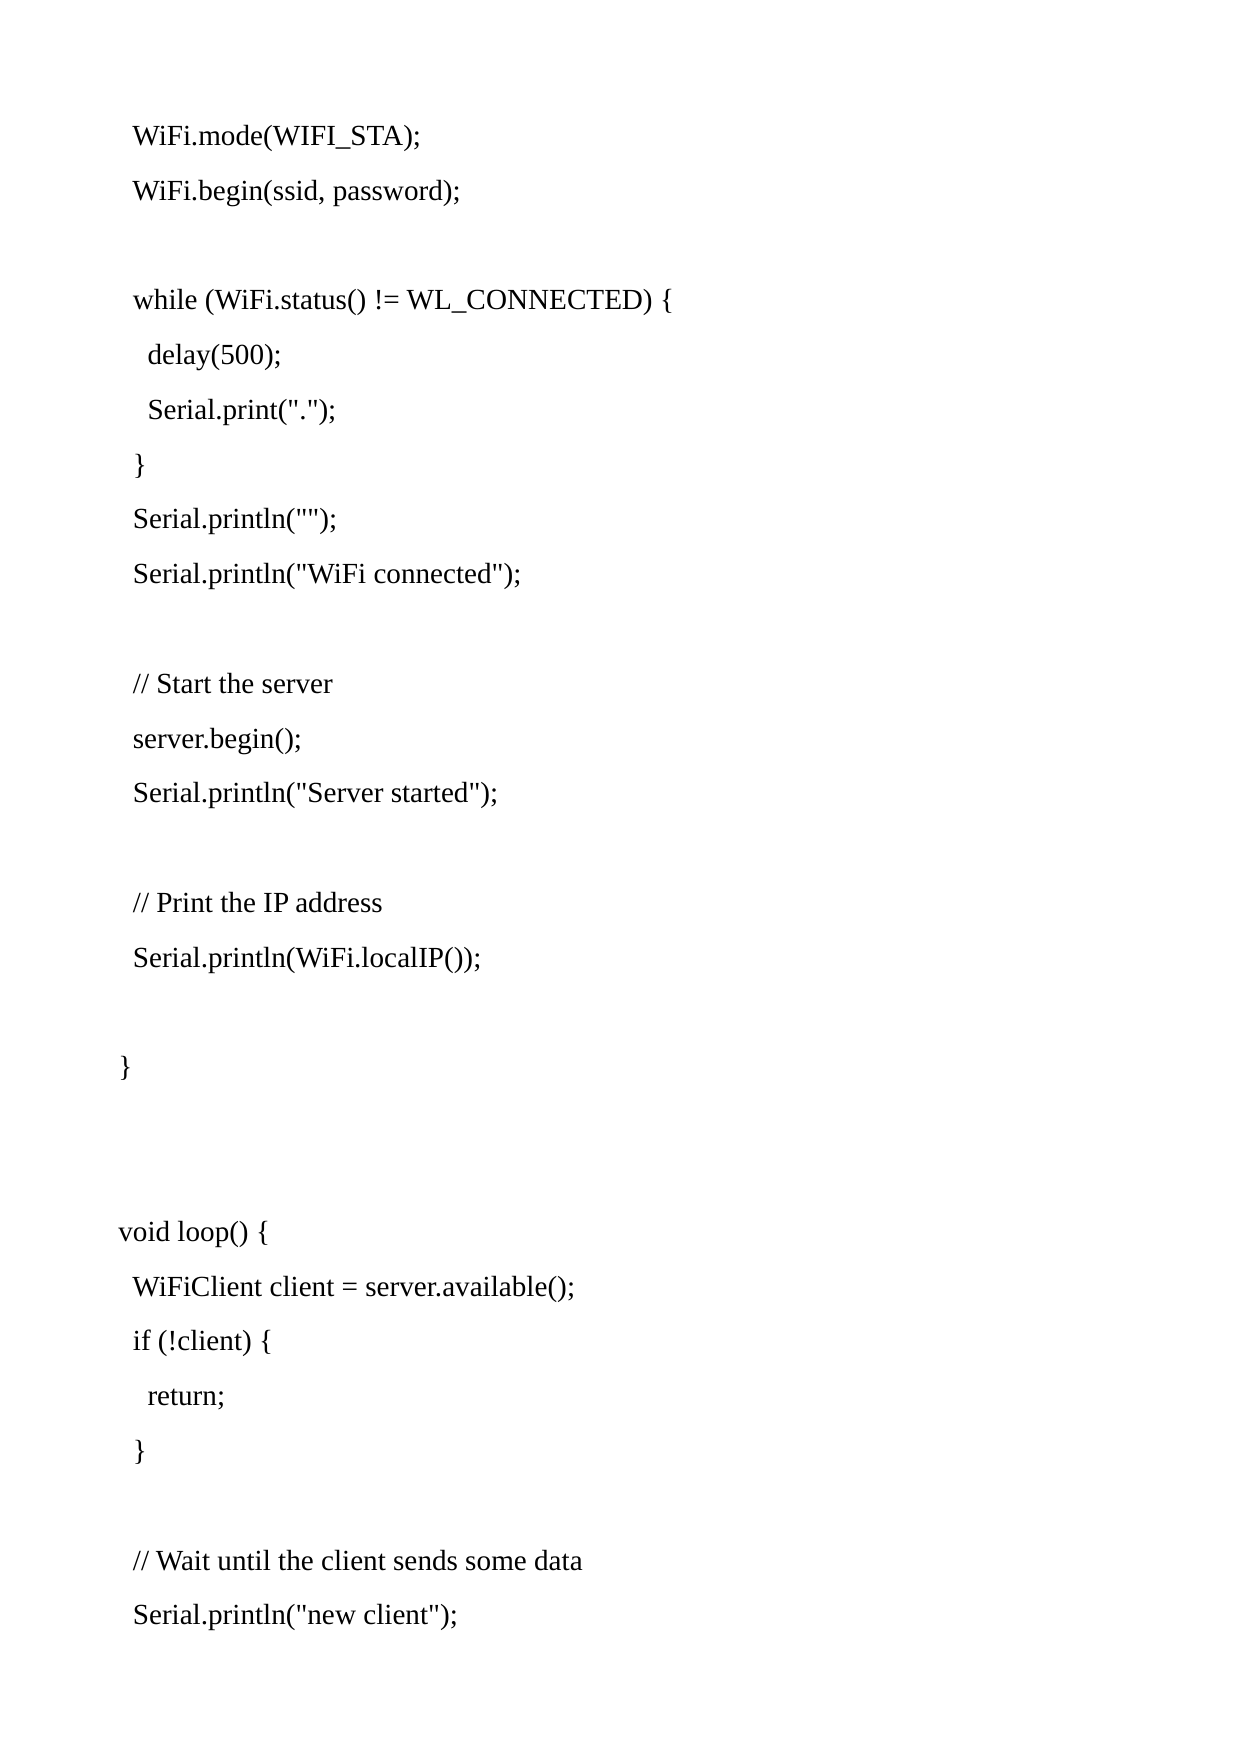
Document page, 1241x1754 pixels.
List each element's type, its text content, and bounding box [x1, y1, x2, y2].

text Serial.println(WiFi.localIP()); [118, 940, 1122, 973]
text WiFi.mode(WIFI_STA); [118, 118, 1122, 152]
text WiFi.begin(ssid, password); [118, 173, 1122, 206]
text Serial.println("Server started"); [118, 776, 1122, 809]
text Serial.println("new client"); [118, 1597, 1122, 1631]
text // Start the server [118, 666, 1122, 699]
text // Print the IP address [118, 885, 1122, 919]
text delay(500); [118, 337, 1122, 371]
text return; [118, 1378, 1122, 1412]
text } [118, 1049, 1122, 1083]
text void loop() { [118, 1214, 1122, 1247]
text } [118, 447, 1122, 480]
text Serial.print("."); [118, 392, 1122, 426]
text Serial.println(""); [118, 502, 1122, 535]
text server.begin(); [118, 721, 1122, 754]
text while (WiFi.status() != WL_CONNECTED) { [118, 282, 1122, 316]
text WiFiClient client = server.available(); [118, 1269, 1122, 1302]
text if (!client) { [118, 1323, 1122, 1357]
text } [118, 1433, 1122, 1467]
text Serial.println("WiFi connected"); [118, 556, 1122, 590]
text // Wait until the client sends some data [118, 1543, 1122, 1576]
